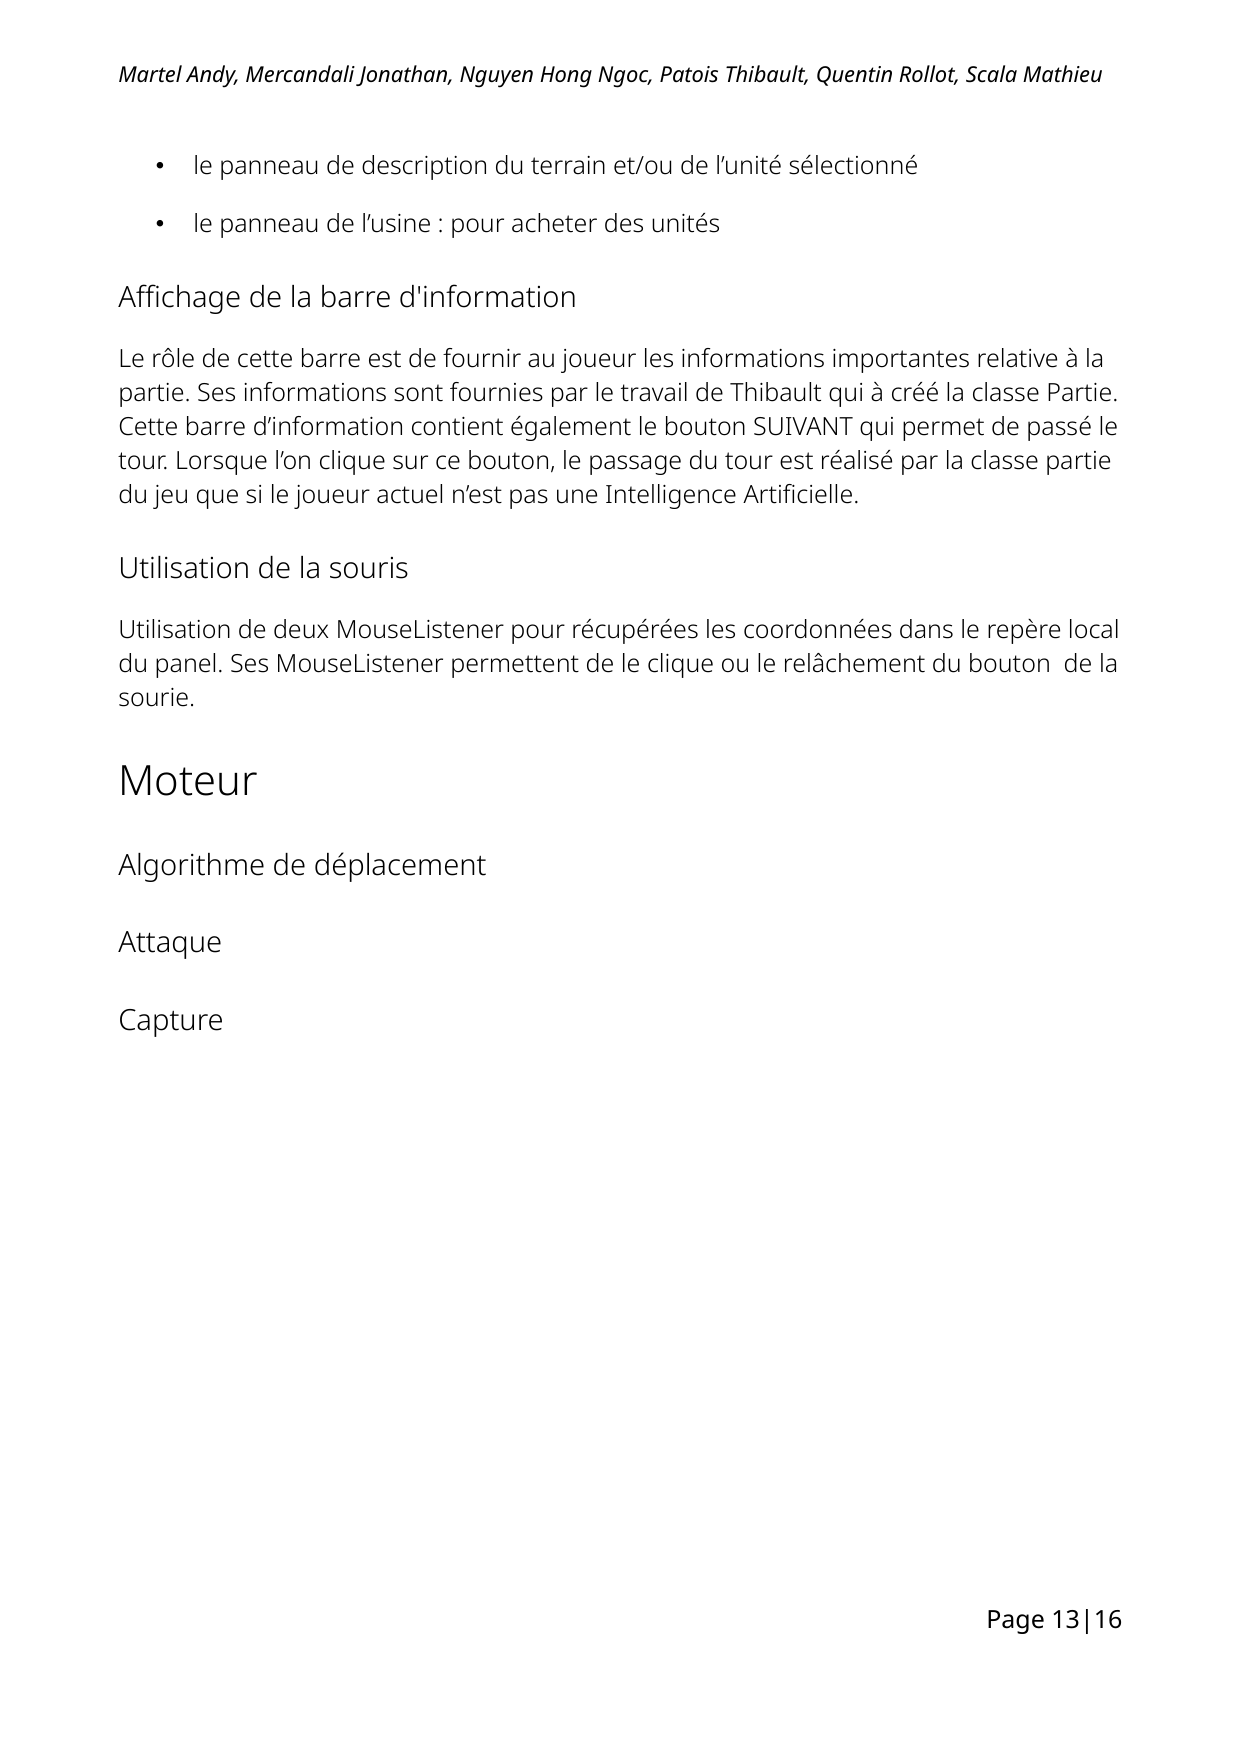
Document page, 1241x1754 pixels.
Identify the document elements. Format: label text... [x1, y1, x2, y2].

text Utilisation de deux MouseListener pour récupérées les coordonnées dans le repère local du panel. Ses MouseListener permettent de le clique ou le relâchement du bouton de la sourie. [118, 611, 1122, 713]
subtitle Algorithme de déplacement [118, 844, 1122, 884]
list le panneau de l’usine : pour acheter des unités [156, 206, 1122, 239]
list le panneau de description du terrain et/ou de l’unité sélectionné [156, 148, 1122, 182]
subtitle Moteur [118, 750, 1122, 807]
subtitle Utilisation de la souris [118, 547, 1122, 587]
subtitle Attaque [118, 922, 1122, 961]
text Le rôle de cette barre est de fournir au joueur les informations importantes relative à la partie. Ses informations sont fournies par le travail de Thibault qui à créé la classe Partie. Cette barre d’information contient également le bouton SUIVANT qui permet de passé le tour. Lorsque l’on clique sur ce bouton, le passage du tour est réalisé par la classe partie du jeu que si le joueur actuel n’est pas une Intelligence Artificielle. [118, 340, 1122, 511]
subtitle Affichage de la barre d'information [118, 276, 1122, 316]
subtitle Capture [118, 999, 1122, 1039]
